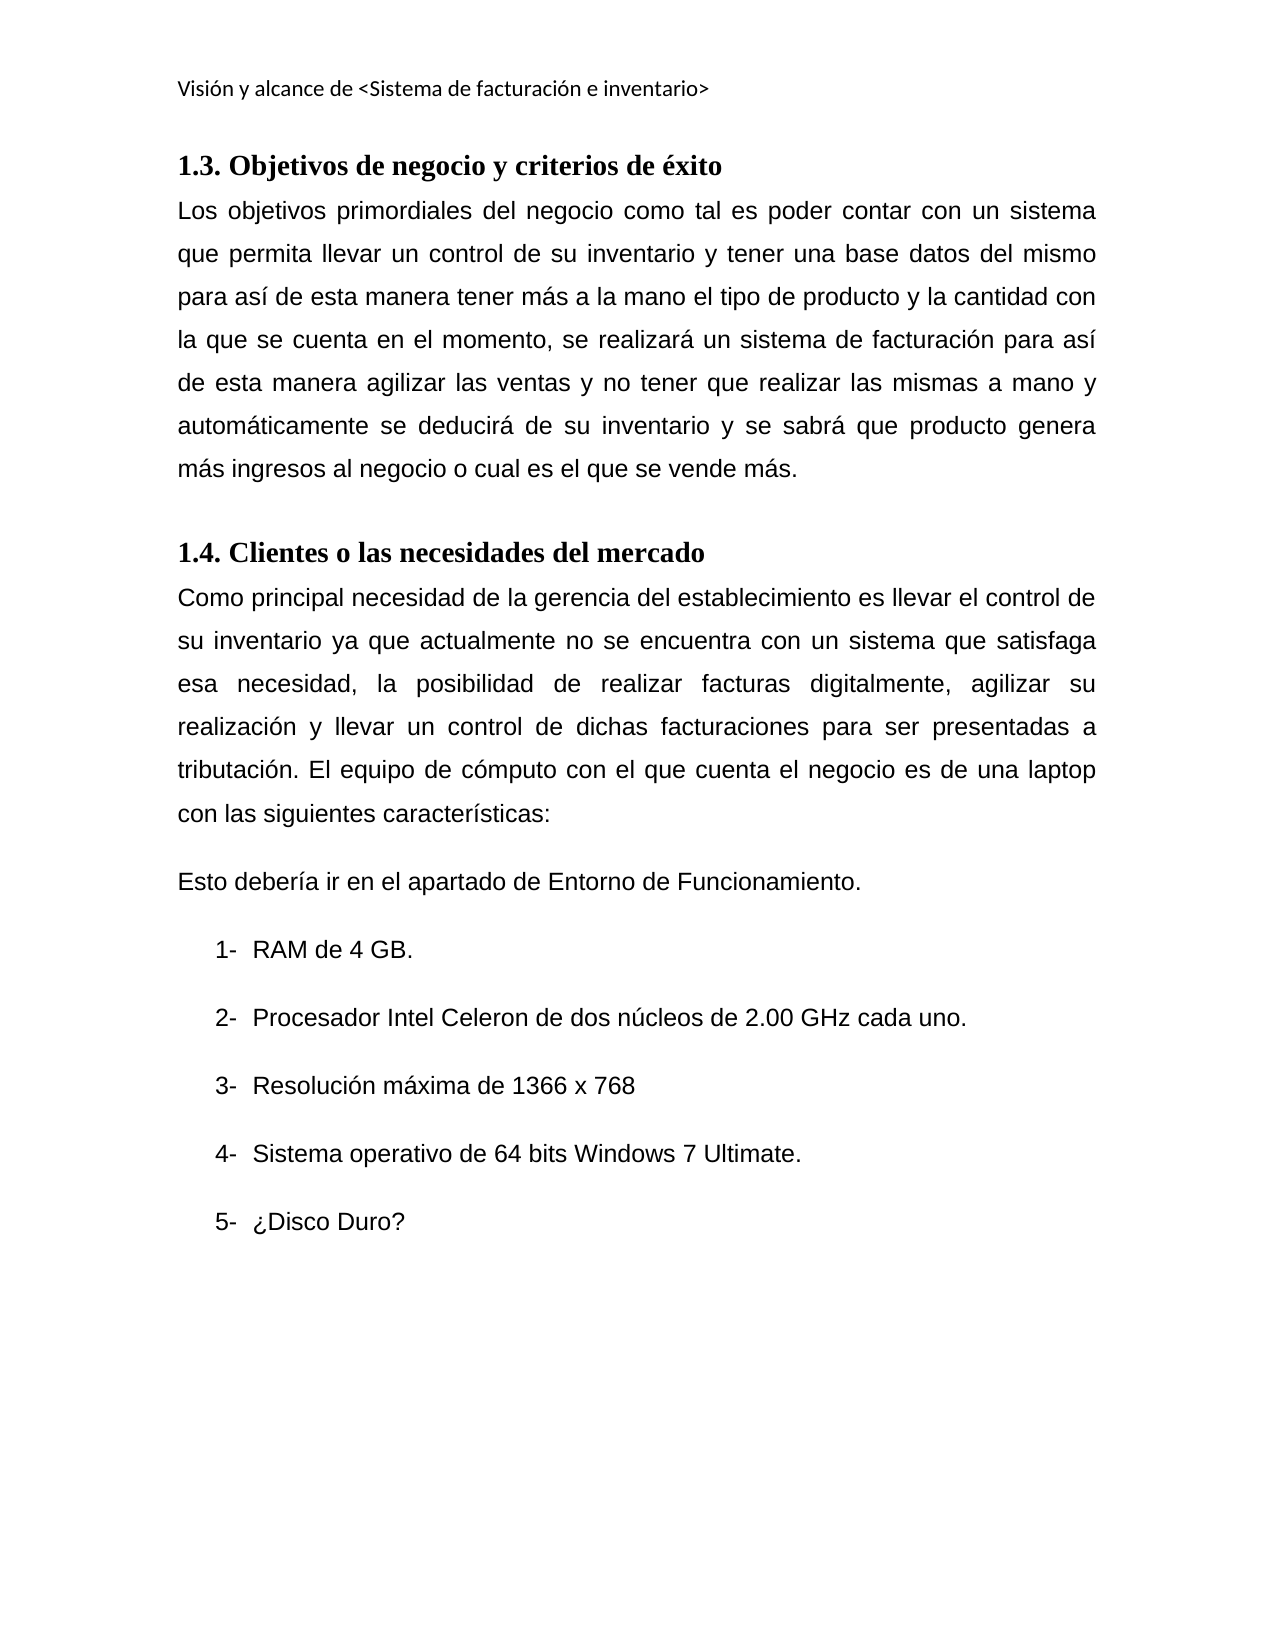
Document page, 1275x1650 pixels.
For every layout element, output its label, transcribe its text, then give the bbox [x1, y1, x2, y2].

list Sistema operativo de 64 bits Windows 7 Ultimate. [215, 1139, 1098, 1168]
text Esto debería ir en el apartado de Entorno de Funcionamiento. [177, 867, 1098, 896]
subtitle 1.4. Clientes o las necesidades del mercado [177, 535, 1098, 568]
list Resolución máxima de 1366 x 768 [215, 1071, 1098, 1100]
list RAM de 4 GB. [215, 935, 1098, 964]
list ¿Disco Duro? [215, 1207, 1098, 1236]
text Como principal necesidad de la gerencia del establecimiento es llevar el control de su inventario ya que actualmente no se encuentra con un sistema que satisfaga esa necesidad, la posibilidad de realizar facturas digitalmente, agilizar su realización y llevar un control de dichas facturaciones para ser presentadas a tributación. El equipo de cómputo con el que cuenta el negocio es de una laptop con las siguientes características: [177, 583, 1098, 827]
subtitle 1.3. Objetivos de negocio y criterios de éxito [177, 148, 1098, 181]
text Los objetivos primordiales del negocio como tal es poder contar con un sistema que permita llevar un control de su inventario y tener una base datos del mismo para así de esta manera tener más a la mano el tipo de producto y la cantidad con la que se cuenta en el momento, se realizará un sistema de facturación para así de esta manera agilizar las ventas y no tener que realizar las mismas a mano y automáticamente se deducirá de su inventario y se sabrá que producto genera más ingresos al negocio o cual es el que se vende más. [177, 196, 1098, 483]
list Procesador Intel Celeron de dos núcleos de 2.00 GHz cada uno. [215, 1003, 1098, 1032]
